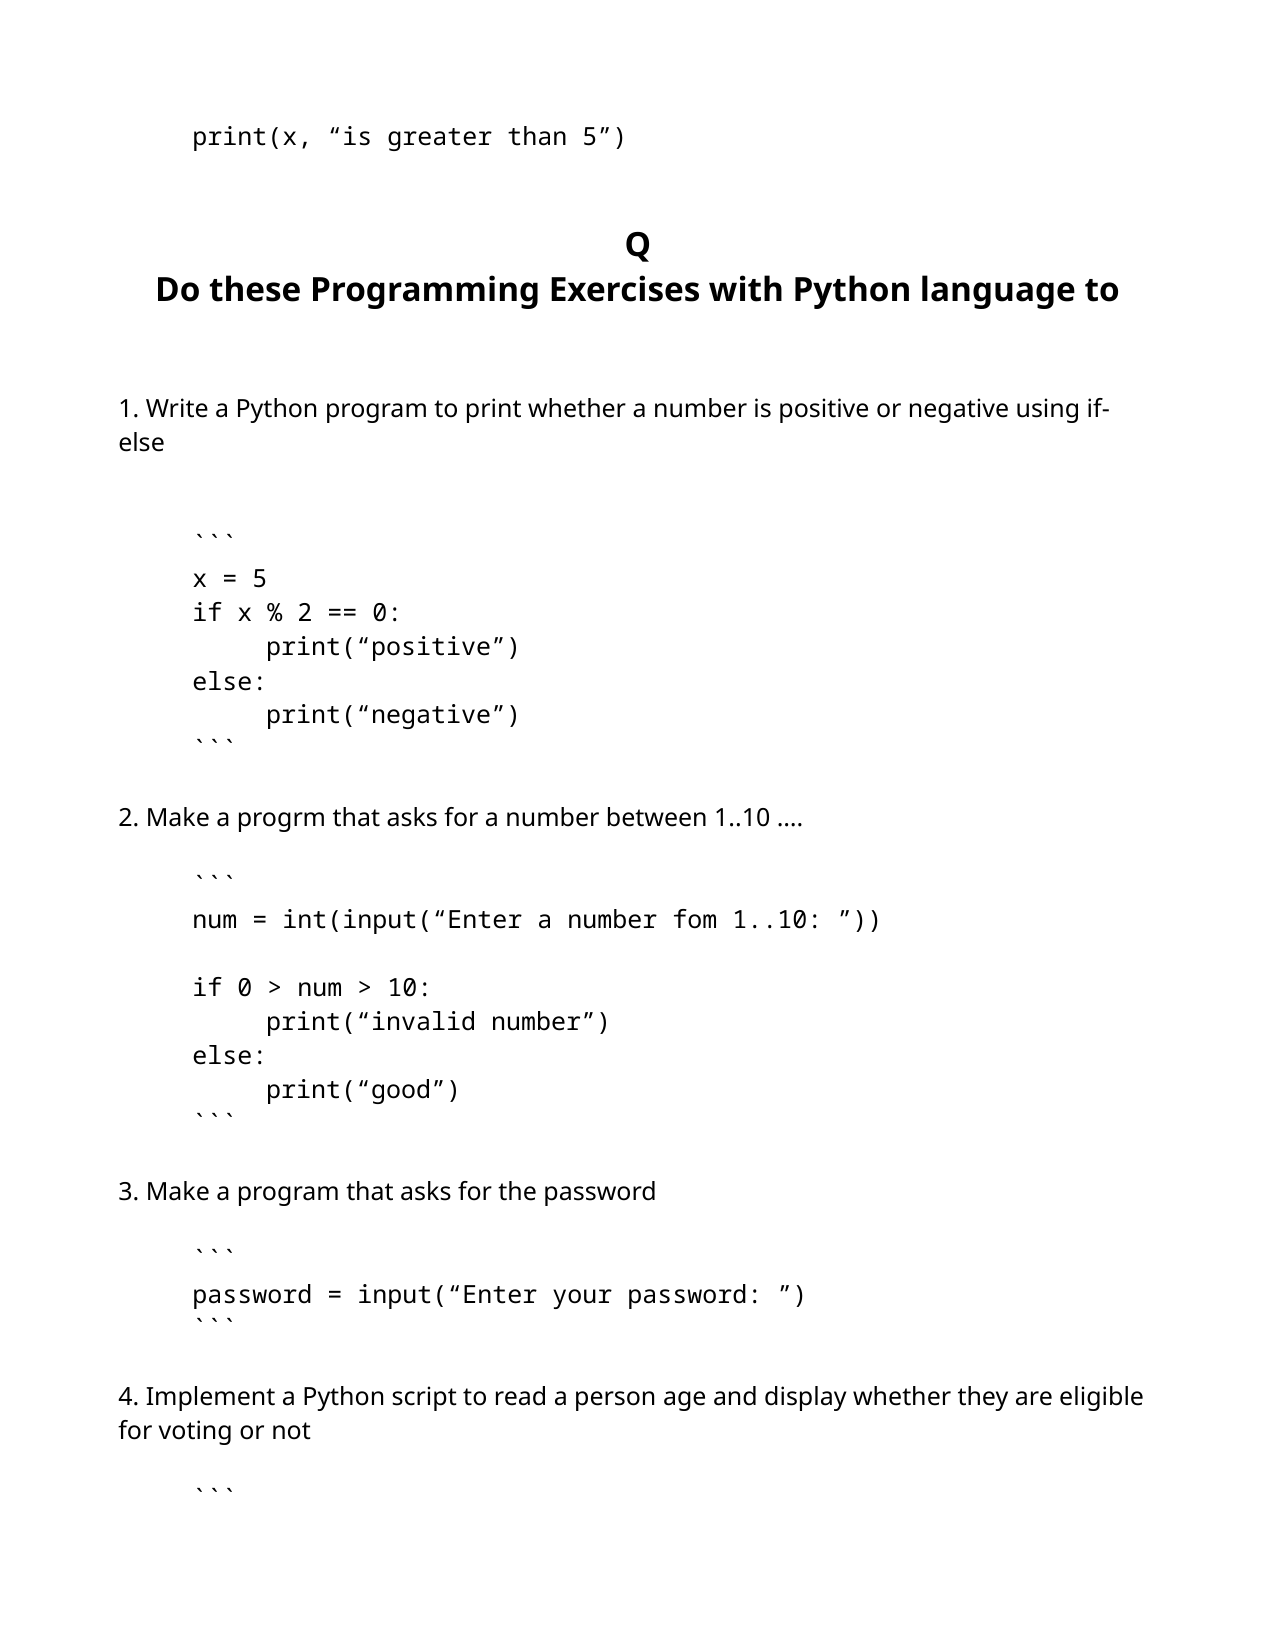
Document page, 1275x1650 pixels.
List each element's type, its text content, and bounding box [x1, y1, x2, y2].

text else: [118, 1038, 1157, 1072]
text print(“invalid number”) [118, 1004, 1157, 1038]
text ``` [118, 731, 1157, 765]
text if x % 2 == 0: [118, 595, 1157, 629]
text Do these Programming Exercises with Python language to [118, 266, 1157, 311]
text x = 5 [118, 561, 1157, 595]
text ``` [118, 867, 1157, 902]
text print(“positive”) [118, 629, 1157, 663]
text 4. Implement a Python script to read a person age and display whether they are eligible for voting or not [118, 1378, 1157, 1447]
text 1. Write a Python program to print whether a number is positive or negative using if-else [118, 391, 1157, 459]
text ``` [118, 1310, 1157, 1344]
text print(“negative”) [118, 697, 1157, 731]
text if 0 > num > 10: [118, 970, 1157, 1004]
text ``` [118, 1242, 1157, 1276]
text print(“good”) [118, 1072, 1157, 1106]
text print(x, “is greater than 5”) [118, 118, 1157, 152]
text num = int(input(“Enter a number fom 1..10: ”)) [118, 902, 1157, 936]
text 3. Make a program that asks for the password [118, 1174, 1157, 1208]
text password = input(“Enter your password: ”) [118, 1276, 1157, 1310]
text 2. Make a progrm that asks for a number between 1..10 …. [118, 799, 1157, 833]
text Q [118, 220, 1157, 266]
text else: [118, 663, 1157, 697]
text ``` [118, 1106, 1157, 1140]
text ``` [118, 1481, 1157, 1515]
text ``` [118, 527, 1157, 561]
